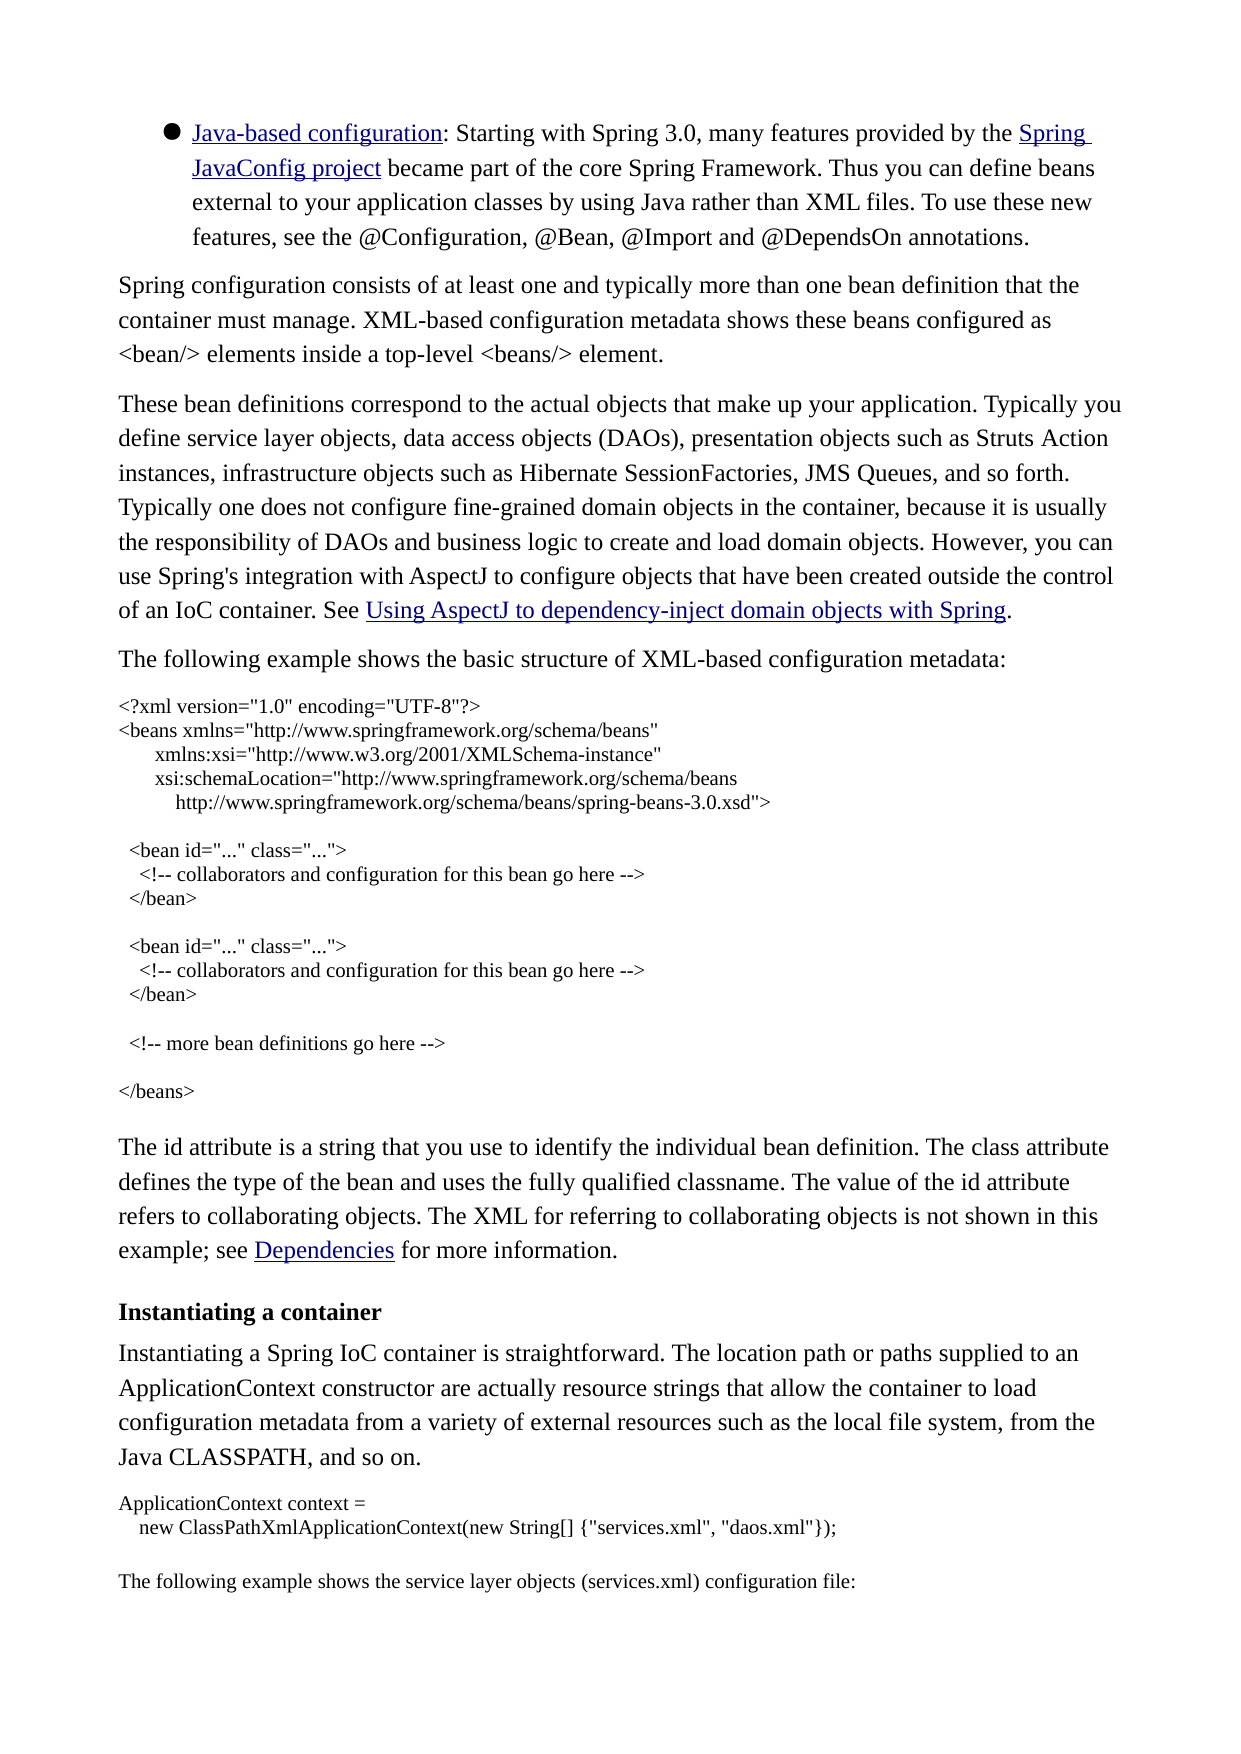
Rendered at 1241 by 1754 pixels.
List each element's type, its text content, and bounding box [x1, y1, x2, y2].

text http://www.springframework.org/schema/beans/spring-beans-3.0.xsd"> [118, 790, 1122, 814]
text <?xml version="1.0" encoding="UTF-8"?> [118, 694, 1122, 718]
text <!-- collaborators and configuration for this bean go here --> [118, 862, 1122, 886]
list Java-based configuration: Starting with Spring 3.0, many features provided by the Spring JavaConfig project became part of the core Spring Framework. Thus you can define beans external to your application classes by using Java rather than XML files. To use these new features, see the @Configuration, @Bean, @Import and @DependsOn annotations. [162, 118, 1122, 250]
text <beans xmlns="http://www.springframework.org/schema/beans" [118, 718, 1122, 742]
text <bean id="..." class="..."> [118, 838, 1122, 862]
text Spring configuration consists of at least one and typically more than one bean definition that the container must manage. XML-based configuration metadata shows these beans configured as <bean/> elements inside a top-level <beans/> element. [118, 271, 1122, 368]
text The following example shows the service layer objects (services.xml) configuration file: [118, 1568, 1122, 1593]
text <!-- more bean definitions go here --> [118, 1031, 1122, 1054]
text Instantiating a Spring IoC container is straightforward. The location path or paths supplied to an ApplicationContext constructor are actually resource strings that allow the container to load configuration metadata from a variety of external resources such as the local file system, from the Java CLASSPATH, and so on. [118, 1338, 1122, 1471]
text </bean> [118, 982, 1122, 1006]
text </beans> [118, 1079, 1122, 1103]
text ApplicationContext context = [118, 1491, 1122, 1515]
text xmlns:xsi="http://www.w3.org/2001/XMLSchema-instance" [118, 742, 1122, 766]
text The following example shows the basic structure of XML-based configuration metadata: [118, 644, 1122, 673]
text </bean> [118, 886, 1122, 910]
text The id attribute is a string that you use to identify the individual bean definition. The class attribute defines the type of the bean and uses the fully qualified classname. The value of the id attribute refers to collaborating objects. The XML for referring to collaborating objects is not shown in this example; see Dependencies for more information. [118, 1132, 1122, 1264]
subtitle Instantiating a container [118, 1297, 1122, 1326]
text new ClassPathXmlApplicationContext(new String[] {"services.xml", "daos.xml"}); [118, 1515, 1122, 1539]
text <!-- collaborators and configuration for this bean go here --> [118, 958, 1122, 982]
text These bean definitions correspond to the actual objects that make up your application. Typically you define service layer objects, data access objects (DAOs), presentation objects such as Struts Action instances, infrastructure objects such as Hibernate SessionFactories, JMS Queues, and so forth. Typically one does not configure fine-grained domain objects in the container, because it is usually the responsibility of DAOs and business logic to create and load domain objects. However, you can use Spring's integration with AspectJ to configure objects that have been created outside the control of an IoC container. See Using AspectJ to dependency-inject domain objects with Spring. [118, 389, 1122, 624]
text xsi:schemaLocation="http://www.springframework.org/schema/beans [118, 766, 1122, 790]
text <bean id="..." class="..."> [118, 934, 1122, 958]
